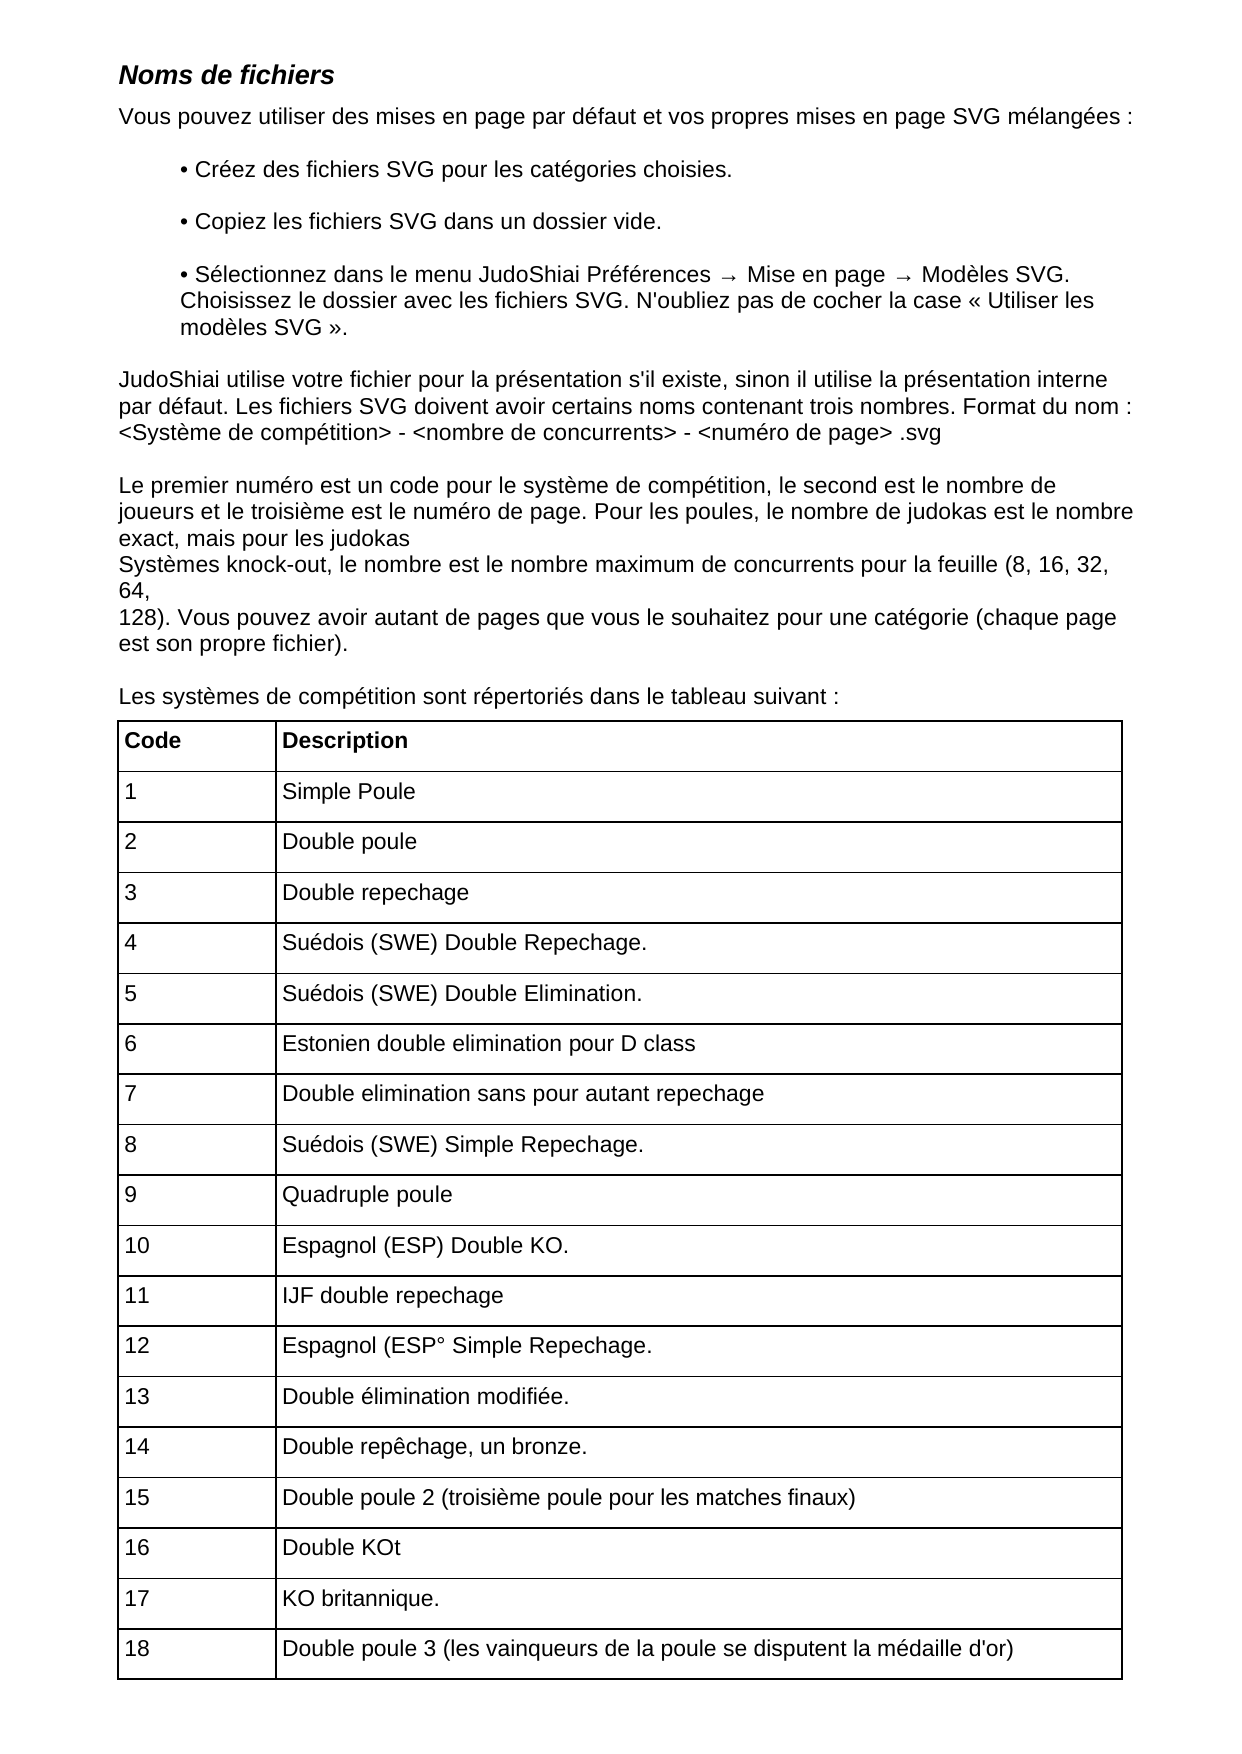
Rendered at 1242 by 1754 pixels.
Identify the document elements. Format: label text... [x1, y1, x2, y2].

table_cell Double repêchage, un bronze. [277, 1428, 1121, 1477]
table_header Description [277, 722, 1121, 771]
table_cell Double poule [277, 823, 1121, 872]
table_cell Espagnol (ESP) Double KO. [277, 1226, 1121, 1275]
table_cell IJF double repechage [277, 1277, 1121, 1325]
text Noms de fichiers [118, 59, 1135, 90]
table_cell Double elimination sans pour autant repechage [277, 1075, 1121, 1124]
table_cell 3 [119, 873, 275, 922]
table_header Code [119, 722, 275, 771]
text Le premier numéro est un code pour le système de compétition, le second est le nombre de joueurs et le troisième est le numéro de page. Pour les poules, le nombre de judokas est le nombre exact, mais pour les judokas [118, 472, 1135, 551]
table_cell 18 [119, 1630, 275, 1678]
table_cell Double poule 2 (troisième poule pour les matches finaux) [277, 1478, 1121, 1527]
table_cell Quadruple poule [277, 1176, 1121, 1224]
table_cell Suédois (SWE) Double Repechage. [277, 924, 1121, 972]
table_cell 11 [119, 1277, 275, 1325]
table_cell 12 [119, 1327, 275, 1376]
text JudoShiai utilise votre fichier pour la présentation s'il existe, sinon il utilise la présentation interne par défaut. Les fichiers SVG doivent avoir certains noms contenant trois nombres. Format du nom : [118, 366, 1135, 419]
table_cell Double repechage [277, 873, 1121, 922]
text • Créez des fichiers SVG pour les catégories choisies. [118, 156, 1135, 182]
table_cell KO britannique. [277, 1579, 1121, 1628]
table_cell 9 [119, 1176, 275, 1224]
table_cell 16 [119, 1529, 275, 1577]
table_cell 15 [119, 1478, 275, 1527]
text 128). Vous pouvez avoir autant de pages que vous le souhaitez pour une catégorie (chaque page est son propre fichier). [118, 604, 1135, 656]
table_cell 2 [119, 823, 275, 872]
table_cell 17 [119, 1579, 275, 1628]
table_cell Estonien double elimination pour D class [277, 1025, 1121, 1073]
table_cell Suédois (SWE) Double Elimination. [277, 974, 1121, 1023]
text Systèmes knock-out, le nombre est le nombre maximum de concurrents pour la feuille (8, 16, 32, 64, [118, 551, 1135, 604]
table_cell 7 [119, 1075, 275, 1124]
table_cell Double KOt [277, 1529, 1121, 1577]
text • Sélectionnez dans le menu JudoShiai Préférences → Mise en page → Modèles SVG. Choisissez le dossier avec les fichiers SVG. N'oubliez pas de cocher la case « Utiliser les modèles SVG ». [180, 261, 1135, 340]
text • Copiez les fichiers SVG dans un dossier vide. [118, 208, 1135, 235]
table_cell 5 [119, 974, 275, 1023]
text Les systèmes de compétition sont répertoriés dans le tableau suivant : [118, 683, 1135, 709]
table_cell 10 [119, 1226, 275, 1275]
text <Système de compétition> - <nombre de concurrents> - <numéro de page> .svg [118, 419, 1135, 446]
table_cell 1 [119, 772, 275, 821]
text Vous pouvez utiliser des mises en page par défaut et vos propres mises en page SVG mélangées : [118, 103, 1135, 129]
table_cell 14 [119, 1428, 275, 1477]
table_cell Espagnol (ESP° Simple Repechage. [277, 1327, 1121, 1376]
table_cell 13 [119, 1377, 275, 1426]
table_cell 6 [119, 1025, 275, 1073]
table_cell Suédois (SWE) Simple Repechage. [277, 1125, 1121, 1174]
table_cell 8 [119, 1125, 275, 1174]
table_cell Double poule 3 (les vainqueurs de la poule se disputent la médaille d'or) [277, 1630, 1121, 1678]
table_cell Double élimination modifiée. [277, 1377, 1121, 1426]
table_cell 4 [119, 924, 275, 972]
table_cell Simple Poule [277, 772, 1121, 821]
